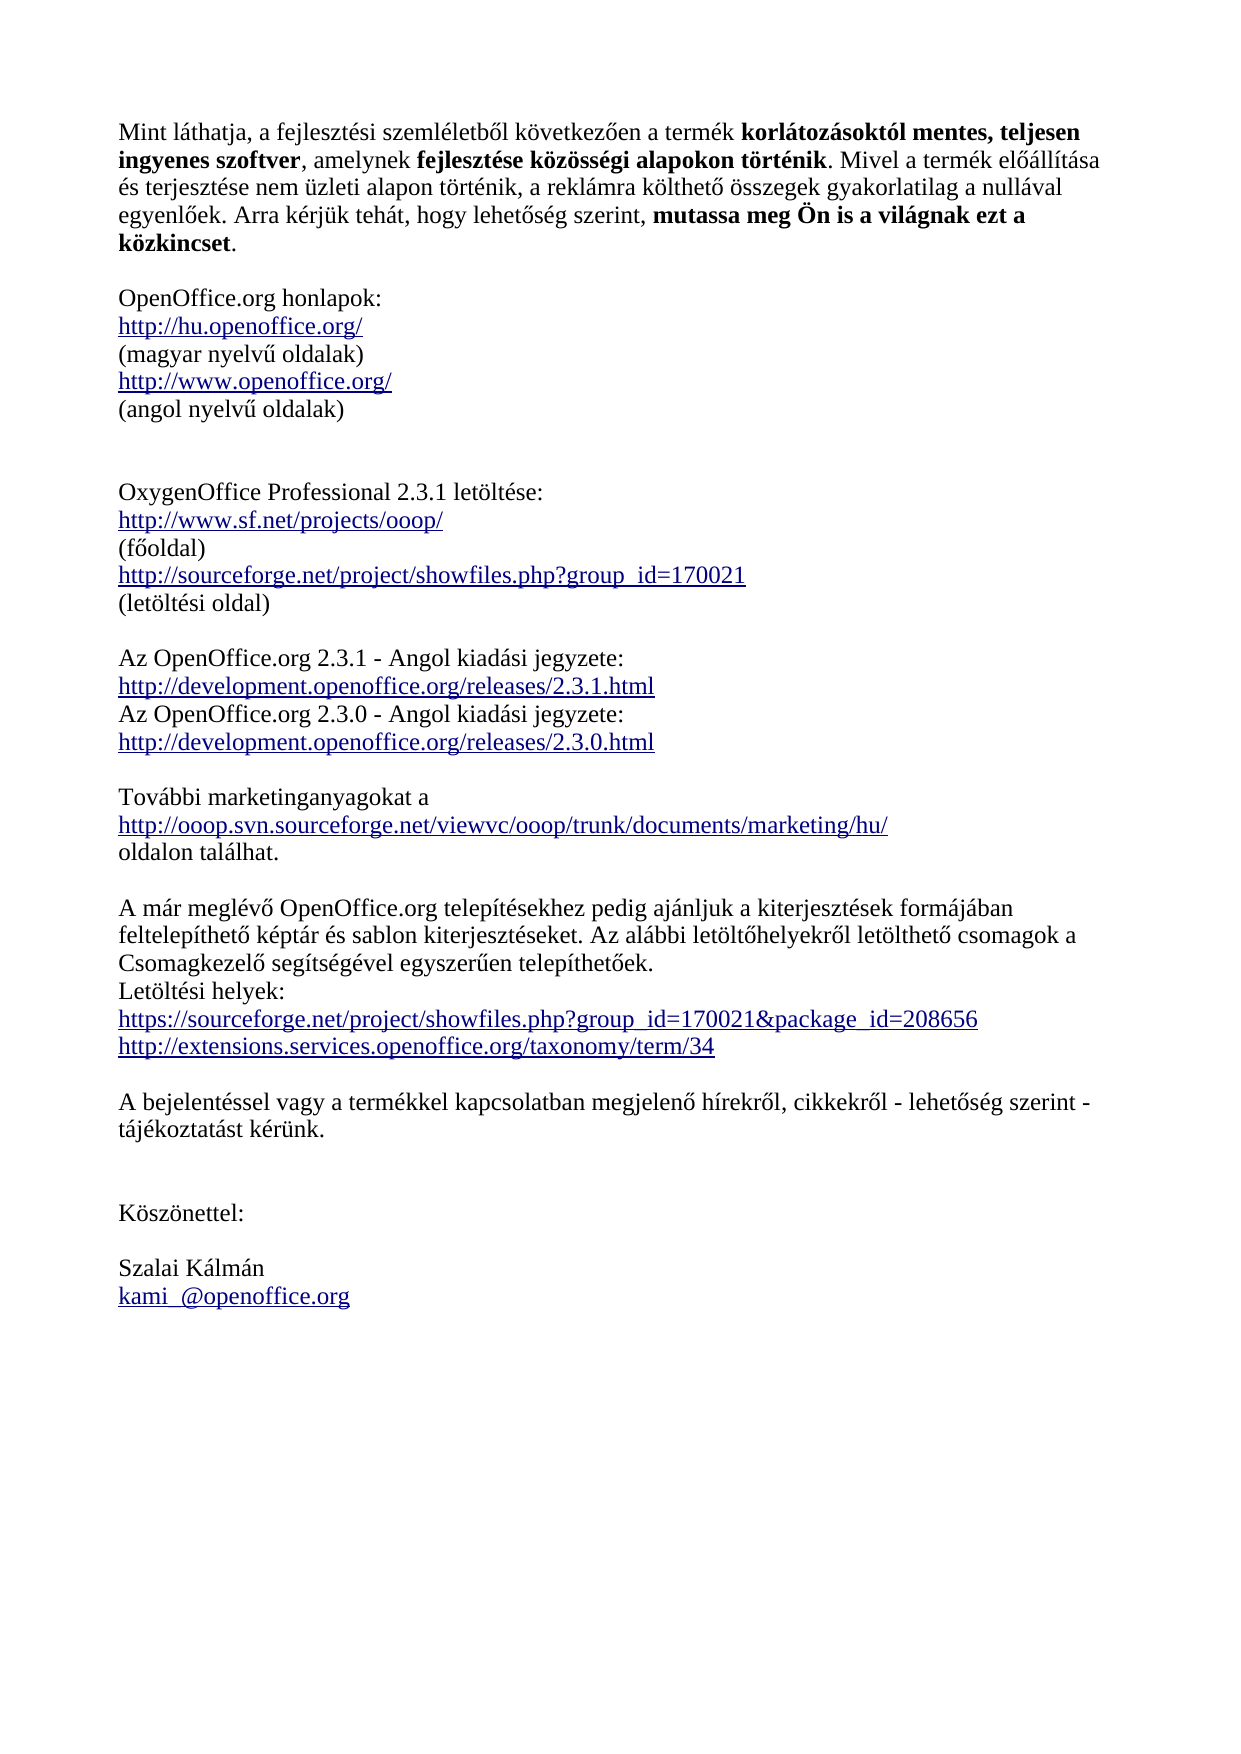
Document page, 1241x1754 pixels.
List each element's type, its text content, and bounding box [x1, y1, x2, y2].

text http://extensions.services.openoffice.org/taxonomy/term/34 [118, 1032, 1122, 1060]
text (főoldal) [118, 534, 1122, 561]
text További marketinganyagokat a http://ooop.svn.sourceforge.net/viewvc/ooop/trunk/documents/marketing/hu/ [118, 755, 1122, 838]
text https://sourceforge.net/project/showfiles.php?group_id=170021&package_id=208656 [118, 1005, 1122, 1032]
text kami_@openoffice.org [118, 1282, 1122, 1309]
text Az OpenOffice.org 2.3.0 - Angol kiadási jegyzete: http://development.openoffice.org/releases/2.3.0.html [118, 700, 1122, 755]
text Az OpenOffice.org 2.3.1 - Angol kiadási jegyzete: http://development.openoffice.org/releases/2.3.1.html [118, 617, 1122, 700]
text (letöltési oldal) [118, 589, 1122, 617]
text (angol nyelvű oldalak) OxygenOffice Professional 2.3.1 letöltése: http://www.sf.net/projects/ooop/ [118, 395, 1122, 534]
text A már meglévő OpenOffice.org telepítésekhez pedig ajánljuk a kiterjesztések formájában feltelepíthető képtár és sablon kiterjesztéseket. Az alábbi letöltőhelyekről letölthető csomagok a Csomagkezelő segítségével egyszerűen telepíthetőek. [118, 894, 1122, 977]
text Mint láthatja, a fejlesztési szemléletből következően a termék korlátozásoktól mentes, teljesen ingyenes szoftver, amelynek fejlesztése közösségi alapokon történik. Mivel a termék előállítása és terjesztése nem üzleti alapon történik, a reklámra költhető összegek gyakorlatilag a nullával egyenlőek. Arra kérjük tehát, hogy lehetőség szerint, mutassa meg Ön is a világnak ezt a közkincset. [118, 118, 1122, 257]
text OpenOffice.org honlapok: http://hu.openoffice.org/ [118, 284, 1122, 340]
text (magyar nyelvű oldalak) [118, 340, 1122, 367]
text Letöltési helyek: [118, 977, 1122, 1005]
text oldalon találhat. [118, 838, 1122, 894]
text A bejelentéssel vagy a termékkel kapcsolatban megjelenő hírekről, cikkekről - lehetőség szerint - tájékoztatást kérünk. [118, 1060, 1122, 1199]
text Köszönettel: [118, 1199, 1122, 1226]
text http://sourceforge.net/project/showfiles.php?group_id=170021 [118, 561, 1122, 589]
text Szalai Kálmán [118, 1254, 1122, 1282]
text http://www.openoffice.org/ [118, 367, 1122, 395]
